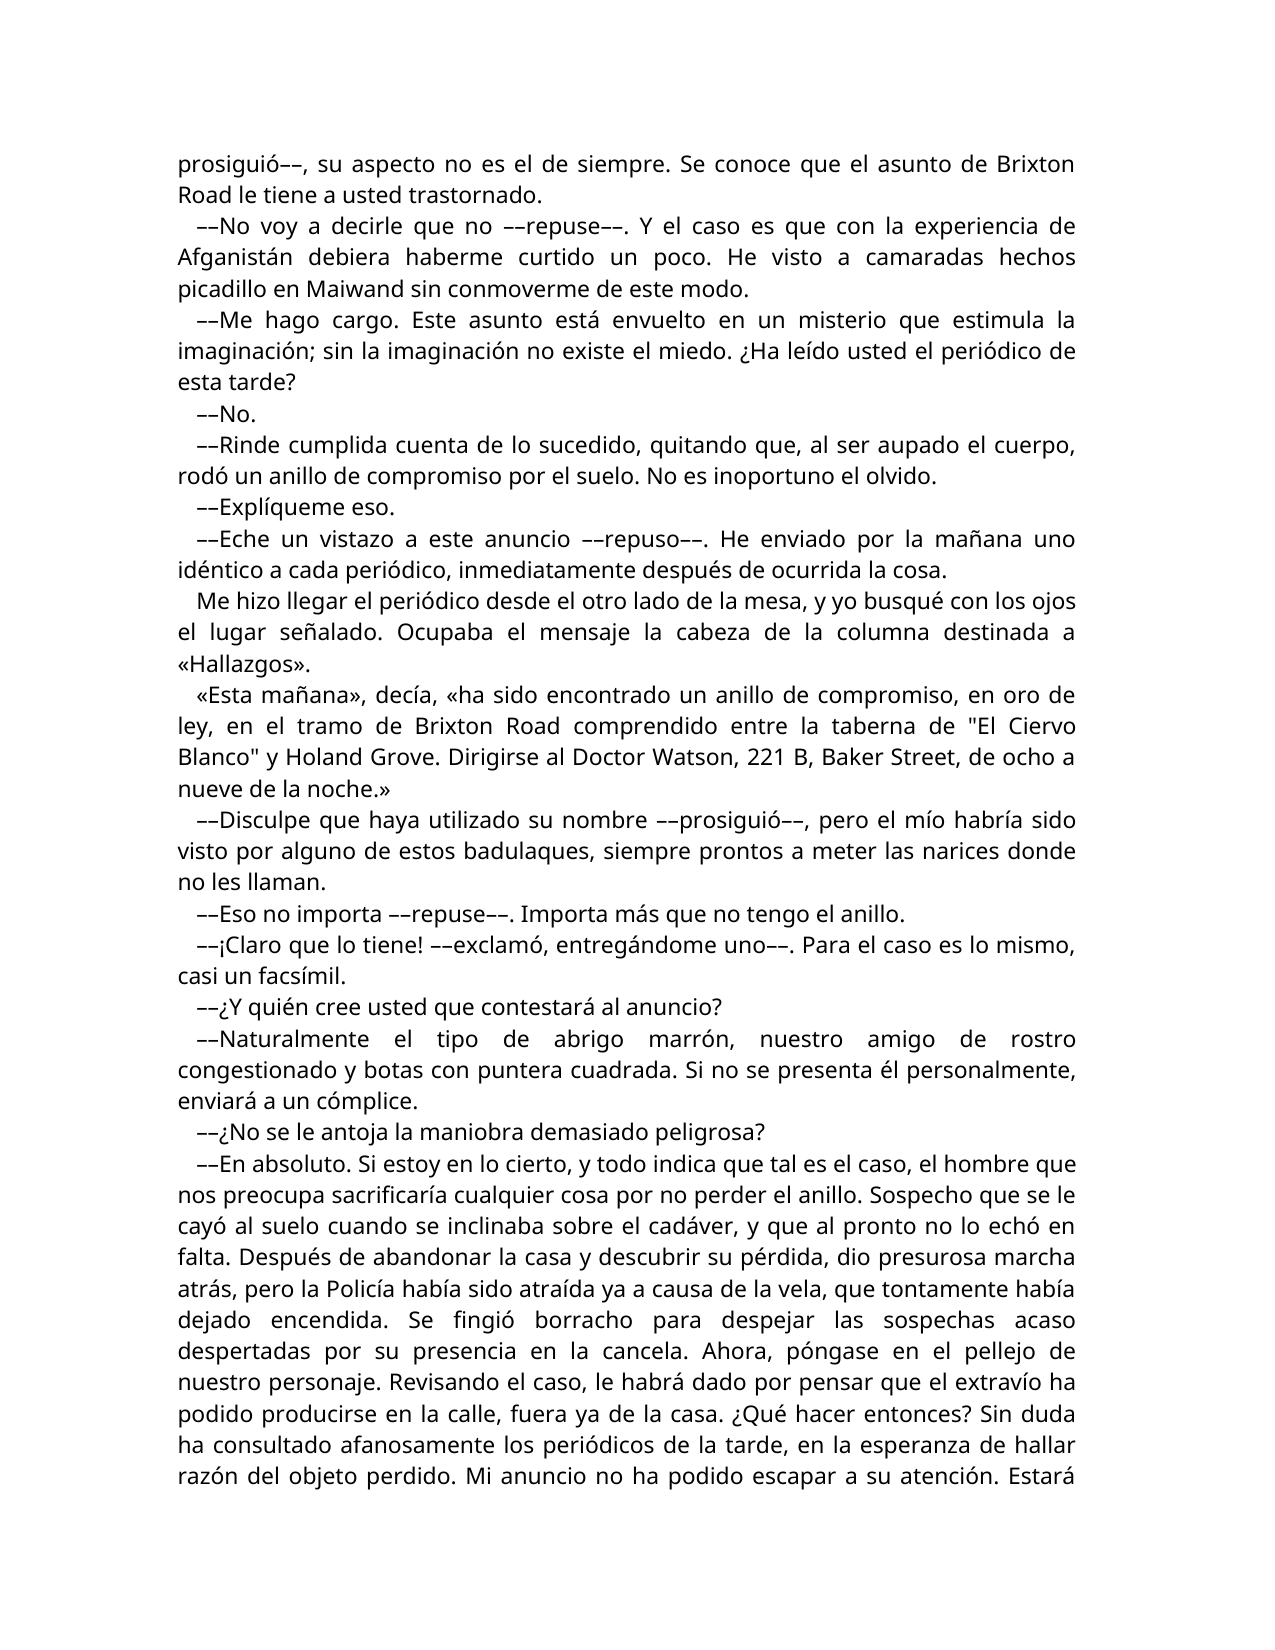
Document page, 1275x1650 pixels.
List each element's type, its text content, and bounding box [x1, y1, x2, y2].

subtitle ––No voy a decirle que no ––repuse––. Y el caso es que con la experiencia de Afganistán debiera haberme curtido un poco. He visto a camaradas hechos picadillo en Maiwand sin conmoverme de este modo. [177, 210, 1077, 304]
subtitle ––Explíqueme eso. [177, 491, 1077, 523]
subtitle ––No. [177, 398, 1077, 429]
subtitle ––Naturalmente el tipo de abrigo marrón, nuestro amigo de rostro congestionado y botas con puntera cuadrada. Si no se presenta él personalmente, enviará a un cómplice. [177, 1023, 1077, 1116]
subtitle ––Disculpe que haya utilizado su nombre ––prosiguió––, pero el mío habría sido visto por alguno de estos badulaques, siempre prontos a meter las narices donde no les llaman. [177, 804, 1077, 898]
subtitle ––Me hago cargo. Este asunto está envuelto en un misterio que estimula la imaginación; sin la imaginación no existe el miedo. ¿Ha leído usted el periódico de esta tarde? [177, 304, 1077, 398]
subtitle ––Rinde cumplida cuenta de lo sucedido, quitando que, al ser aupado el cuerpo, rodó un anillo de compromiso por el suelo. No es inoportuno el olvido. [177, 429, 1077, 491]
subtitle ––¡Claro que lo tiene! ––exclamó, entregándome uno––. Para el caso es lo mismo, casi un facsímil. [177, 929, 1077, 991]
subtitle ––Eso no importa ––repuse––. Importa más que no tengo el anillo. [177, 898, 1077, 929]
subtitle ––En absoluto. Si estoy en lo cierto, y todo indica que tal es el caso, el hombre que nos preocupa sacrificaría cualquier cosa por no perder el anillo. Sospecho que se le cayó al suelo cuando se inclinaba sobre el cadáver, y que al pronto no lo echó en falta. Después de abandonar la casa y descubrir su pérdida, dio presurosa marcha atrás, pero la Policía había sido atraída ya a causa de la vela, que tontamente había dejado encendida. Se fingió borracho para despejar las sospechas acaso despertadas por su presencia en la cancela. Ahora, póngase en el pellejo de nuestro personaje. Revisando el caso, le habrá dado por pensar que el extravío ha podido producirse en la calle, fuera ya de la casa. ¿Qué hacer entonces? Sin duda ha consultado afanosamente los periódicos de la tarde, en la esperanza de hallar razón del objeto perdido. Mi anuncio no ha podido escapar a su atención. Estará [177, 1148, 1077, 1491]
subtitle ––Eche un vistazo a este anuncio ––repuso––. He enviado por la mañana uno idéntico a cada periódico, inmediatamente después de ocurrida la cosa. [177, 523, 1077, 585]
subtitle «Esta mañana», decía, «ha sido encontrado un anillo de compromiso, en oro de ley, en el tramo de Brixton Road comprendido entre la taberna de "El Ciervo Blanco" y Holand Grove. Dirigirse al Doctor Watson, 221 B, Baker Street, de ocho a nueve de la noche.» [177, 679, 1077, 804]
subtitle ––¿No se le antoja la maniobra demasiado peligrosa? [177, 1116, 1077, 1148]
subtitle Me hizo llegar el periódico desde el otro lado de la mesa, y yo busqué con los ojos el lugar señalado. Ocupaba el mensaje la cabeza de la columna destinada a «Hallazgos». [177, 585, 1077, 679]
subtitle ––¿Y quién cree usted que contestará al anuncio? [177, 991, 1077, 1023]
subtitle prosiguió––, su aspecto no es el de siempre. Se conoce que el asunto de Brixton Road le tiene a usted trastornado. [177, 148, 1077, 210]
